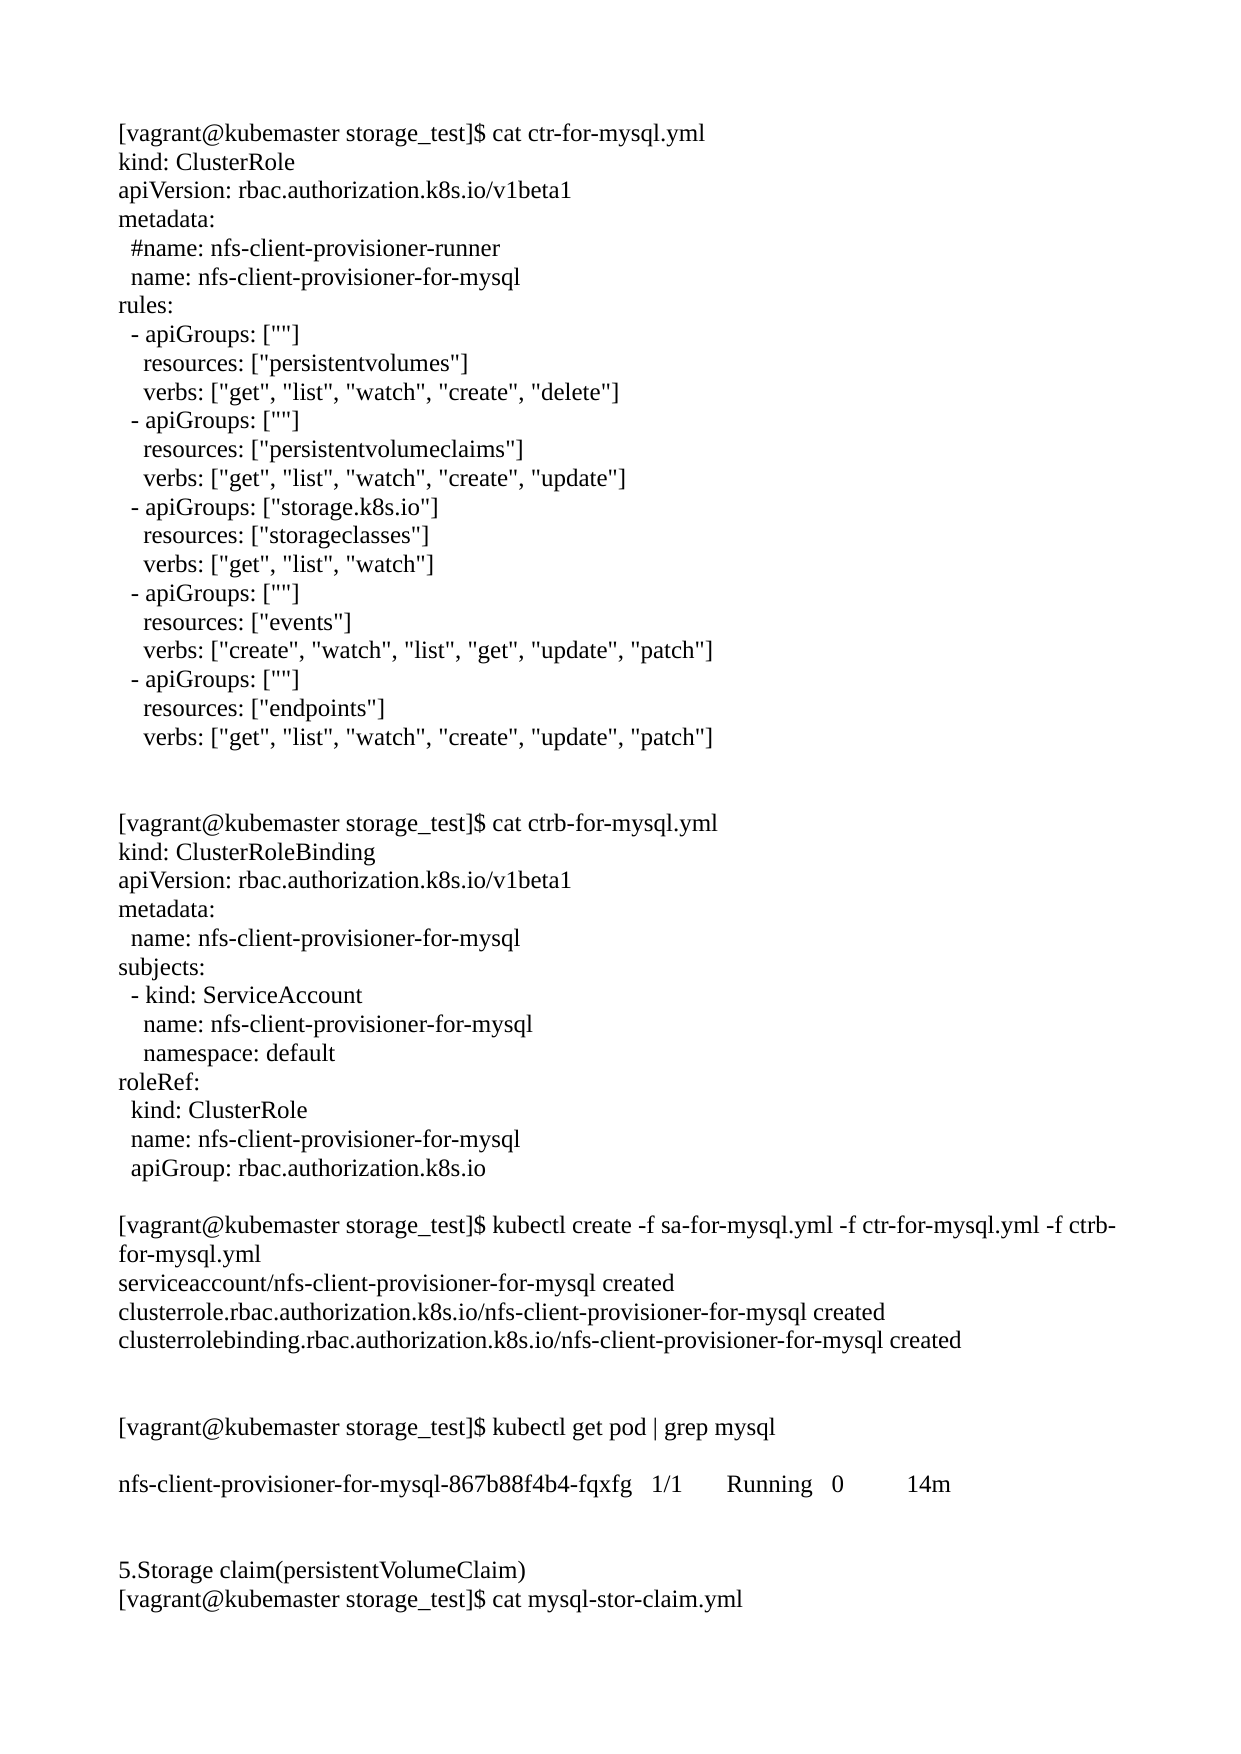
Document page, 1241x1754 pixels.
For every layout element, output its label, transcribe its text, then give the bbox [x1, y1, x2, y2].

text rules: [118, 291, 1122, 319]
text verbs: ["get", "list", "watch", "create", "delete"] [118, 377, 1122, 406]
text - kind: ServiceAccount [118, 981, 1122, 1009]
text resources: ["persistentvolumeclaims"] [118, 434, 1122, 463]
text verbs: ["create", "watch", "list", "get", "update", "patch"] [118, 636, 1122, 664]
text - apiGroups: [""] [118, 578, 1122, 607]
text serviceaccount/nfs-client-provisioner-for-mysql created [118, 1268, 1122, 1297]
text resources: ["storageclasses"] [118, 521, 1122, 549]
text verbs: ["get", "list", "watch"] [118, 549, 1122, 578]
text nfs-client-provisioner-for-mysql-867b88f4b4-fqxfg 1/1 Running 0 14m [118, 1469, 1122, 1498]
text name: nfs-client-provisioner-for-mysql [118, 262, 1122, 291]
text name: nfs-client-provisioner-for-mysql [118, 1009, 1122, 1038]
text #name: nfs-client-provisioner-runner [118, 233, 1122, 262]
text [vagrant@kubemaster storage_test]$ cat mysql-stor-claim.yml [118, 1584, 1122, 1613]
text metadata: [118, 204, 1122, 233]
text subjects: [118, 952, 1122, 981]
text verbs: ["get", "list", "watch", "create", "update"] [118, 463, 1122, 492]
text [vagrant@kubemaster storage_test]$ kubectl create -f sa-for-mysql.yml -f ctr-for-mysql.yml -f ctrb-for-mysql.yml [118, 1211, 1122, 1268]
text namespace: default [118, 1038, 1122, 1067]
text verbs: ["get", "list", "watch", "create", "update", "patch"] [118, 722, 1122, 751]
text 5.Storage claim(persistentVolumeClaim) [118, 1556, 1122, 1584]
text kind: ClusterRole [118, 1096, 1122, 1124]
text [vagrant@kubemaster storage_test]$ kubectl get pod | grep mysql [118, 1412, 1122, 1441]
text resources: ["endpoints"] [118, 693, 1122, 722]
text kind: ClusterRole [118, 147, 1122, 176]
text clusterrole.rbac.authorization.k8s.io/nfs-client-provisioner-for-mysql created [118, 1297, 1122, 1326]
text metadata: [118, 894, 1122, 923]
text - apiGroups: [""] [118, 319, 1122, 348]
text [vagrant@kubemaster storage_test]$ cat ctrb-for-mysql.yml [118, 808, 1122, 837]
text [vagrant@kubemaster storage_test]$ cat ctr-for-mysql.yml [118, 118, 1122, 147]
text - apiGroups: ["storage.k8s.io"] [118, 492, 1122, 521]
text name: nfs-client-provisioner-for-mysql [118, 923, 1122, 952]
text apiGroup: rbac.authorization.k8s.io [118, 1153, 1122, 1182]
text name: nfs-client-provisioner-for-mysql [118, 1124, 1122, 1153]
text resources: ["persistentvolumes"] [118, 348, 1122, 377]
text resources: ["events"] [118, 607, 1122, 636]
text clusterrolebinding.rbac.authorization.k8s.io/nfs-client-provisioner-for-mysql created [118, 1326, 1122, 1354]
text roleRef: [118, 1067, 1122, 1096]
text - apiGroups: [""] [118, 664, 1122, 693]
text - apiGroups: [""] [118, 406, 1122, 434]
text kind: ClusterRoleBinding [118, 837, 1122, 866]
text apiVersion: rbac.authorization.k8s.io/v1beta1 [118, 866, 1122, 894]
text apiVersion: rbac.authorization.k8s.io/v1beta1 [118, 176, 1122, 204]
